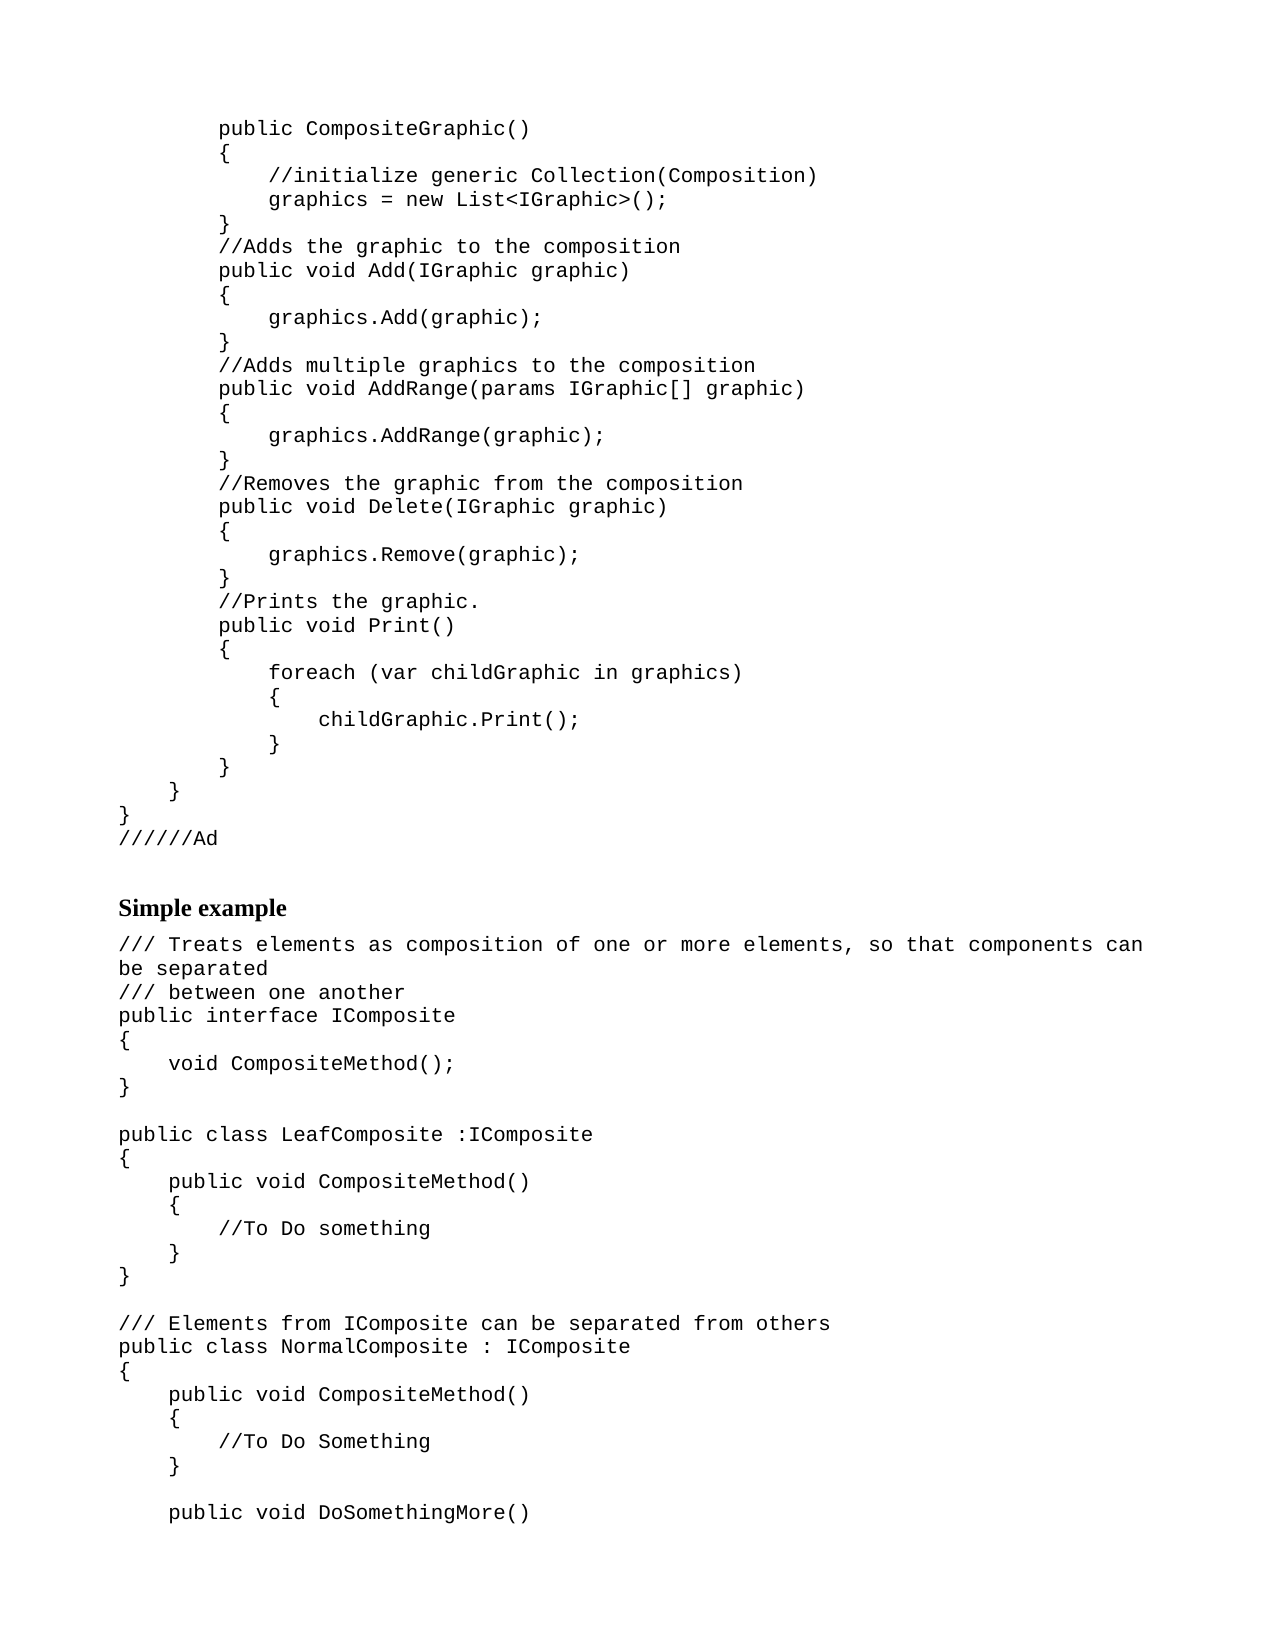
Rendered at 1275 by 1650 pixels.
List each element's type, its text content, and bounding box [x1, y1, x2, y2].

text } [118, 1242, 1157, 1265]
text } [118, 733, 1157, 757]
text //initialize generic Collection(Composition) [118, 165, 1157, 189]
text { [118, 142, 1157, 165]
text graphics.Remove(graphic); [118, 544, 1157, 567]
text } [118, 1076, 1157, 1100]
text } [118, 331, 1157, 354]
text public void Delete(IGraphic graphic) [118, 496, 1157, 520]
text /// Treats elements as composition of one or more elements, so that components can be separated [118, 934, 1157, 982]
text } [118, 449, 1157, 473]
text /// between one another [118, 982, 1157, 1005]
text public void CompositeMethod() [118, 1171, 1157, 1194]
text } [118, 567, 1157, 591]
text { [118, 1407, 1157, 1431]
text public interface IComposite [118, 1005, 1157, 1029]
text childGraphic.Print(); [118, 709, 1157, 733]
text public void CompositeMethod() [118, 1384, 1157, 1407]
text public void AddRange(params IGraphic[] graphic) [118, 378, 1157, 402]
text public void Add(IGraphic graphic) [118, 260, 1157, 284]
text graphics.Add(graphic); [118, 307, 1157, 331]
text { [118, 1360, 1157, 1384]
text //////Ad [118, 827, 1157, 851]
text //To Do something [118, 1218, 1157, 1242]
text { [118, 520, 1157, 544]
text { [118, 402, 1157, 426]
text public class LeafComposite :IComposite [118, 1123, 1157, 1147]
text foreach (var childGraphic in graphics) [118, 662, 1157, 686]
text void CompositeMethod(); [118, 1053, 1157, 1076]
text public CompositeGraphic() [118, 118, 1157, 142]
text //Adds multiple graphics to the composition [118, 354, 1157, 378]
text public void Print() [118, 615, 1157, 638]
text } [118, 1265, 1157, 1289]
text /// Elements from IComposite can be separated from others [118, 1313, 1157, 1336]
text { [118, 638, 1157, 662]
text } [118, 213, 1157, 236]
text { [118, 1194, 1157, 1218]
subtitle Simple example [118, 893, 1157, 922]
text } [118, 1454, 1157, 1478]
text //Adds the graphic to the composition [118, 236, 1157, 260]
text graphics = new List<IGraphic>(); [118, 189, 1157, 213]
text { [118, 284, 1157, 307]
text public void DoSomethingMore() [118, 1502, 1157, 1526]
text } [118, 780, 1157, 804]
text //To Do Something [118, 1431, 1157, 1454]
text //Prints the graphic. [118, 591, 1157, 615]
text //Removes the graphic from the composition [118, 473, 1157, 496]
text } [118, 757, 1157, 780]
text { [118, 1147, 1157, 1171]
text { [118, 686, 1157, 709]
text public class NormalComposite : IComposite [118, 1336, 1157, 1360]
text } [118, 804, 1157, 827]
text { [118, 1029, 1157, 1053]
text graphics.AddRange(graphic); [118, 426, 1157, 449]
